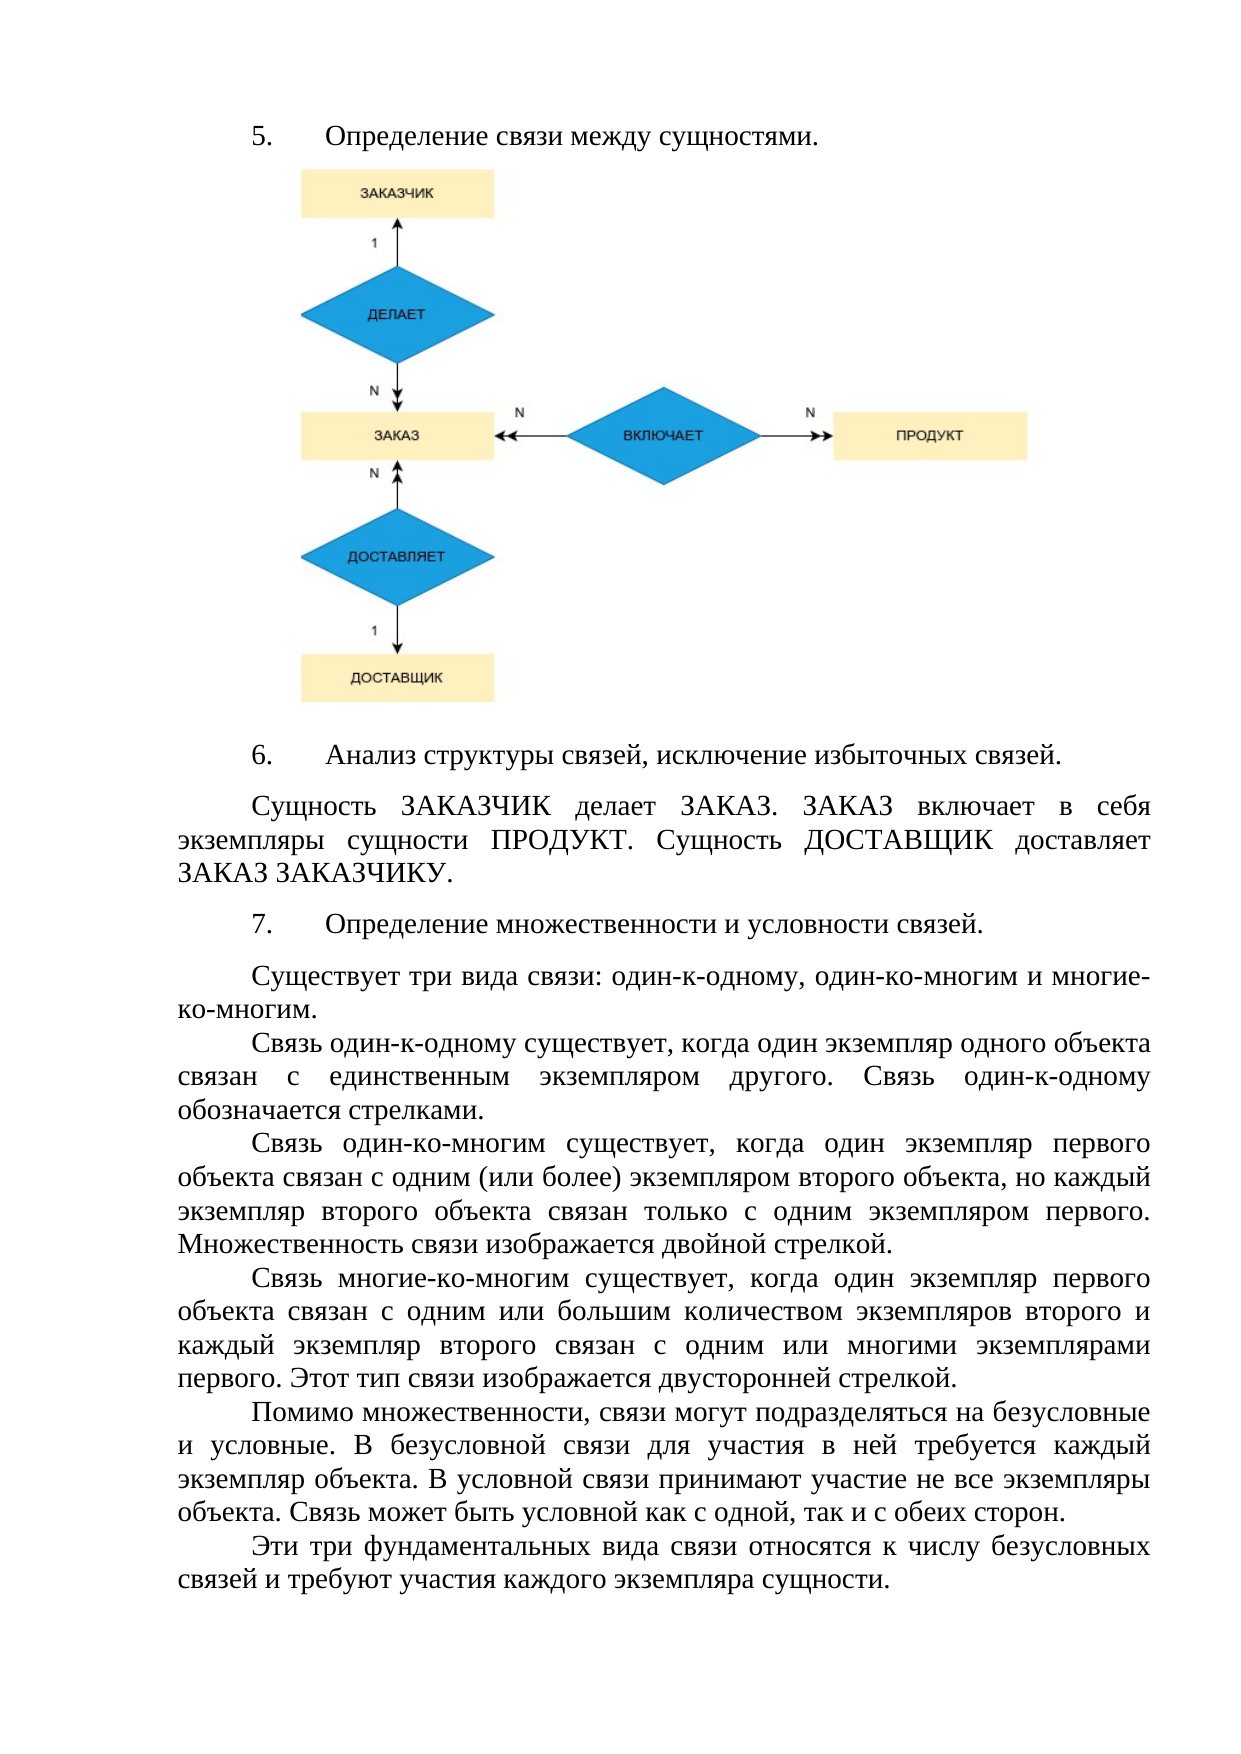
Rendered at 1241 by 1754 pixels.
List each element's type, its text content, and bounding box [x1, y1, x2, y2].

text Существует три вида связи: один-к-одному, один-ко-многим и многие-ко-многим. [177, 958, 1152, 1025]
list Анализ структуры связей, исключение избыточных связей. [177, 187, 1152, 771]
text Эти три фундаментальных вида связи относятся к числу безусловных связей и требуют участия каждого экземпляра сущности. [177, 1528, 1152, 1595]
picture [301, 169, 1028, 702]
text Связь один-ко-многим существует, когда один экземпляр первого объекта связан с одним (или более) экземпляром второго объекта, но каждый экземпляр второго объекта связан только с одним экземпляром первого. Множественность связи изображается двойной стрелкой. [177, 1126, 1152, 1260]
text Связь один-к-одному существует, когда один экземпляр одного объекта связан с единственным экземпляром другого. Связь один-к-одному обозначается стрелками. [177, 1025, 1152, 1126]
list Определение связи между сущностями. [177, 118, 1152, 152]
text Связь многие-ко-многим существует, когда один экземпляр первого объекта связан с одним или большим количеством экземпляров второго и каждый экземпляр второго связан с одним или многими экземплярами первого. Этот тип связи изображается двусторонней стрелкой. [177, 1260, 1152, 1394]
text Сущность ЗАКАЗЧИК делает ЗАКАЗ. ЗАКАЗ включает в себя экземпляры сущности ПРОДУКТ. Сущность ДОСТАВЩИК доставляет ЗАКАЗ ЗАКАЗЧИКУ. [177, 788, 1152, 889]
text Помимо множественности, связи могут подразделяться на безусловные и условные. В безусловной связи для участия в ней требуется каждый экземпляр объекта. В условной связи принимают участие не все экземпляры объекта. Связь может быть условной как с одной, так и с обеих сторон. [177, 1394, 1152, 1528]
list Определение множественности и условности связей. [177, 907, 1152, 940]
